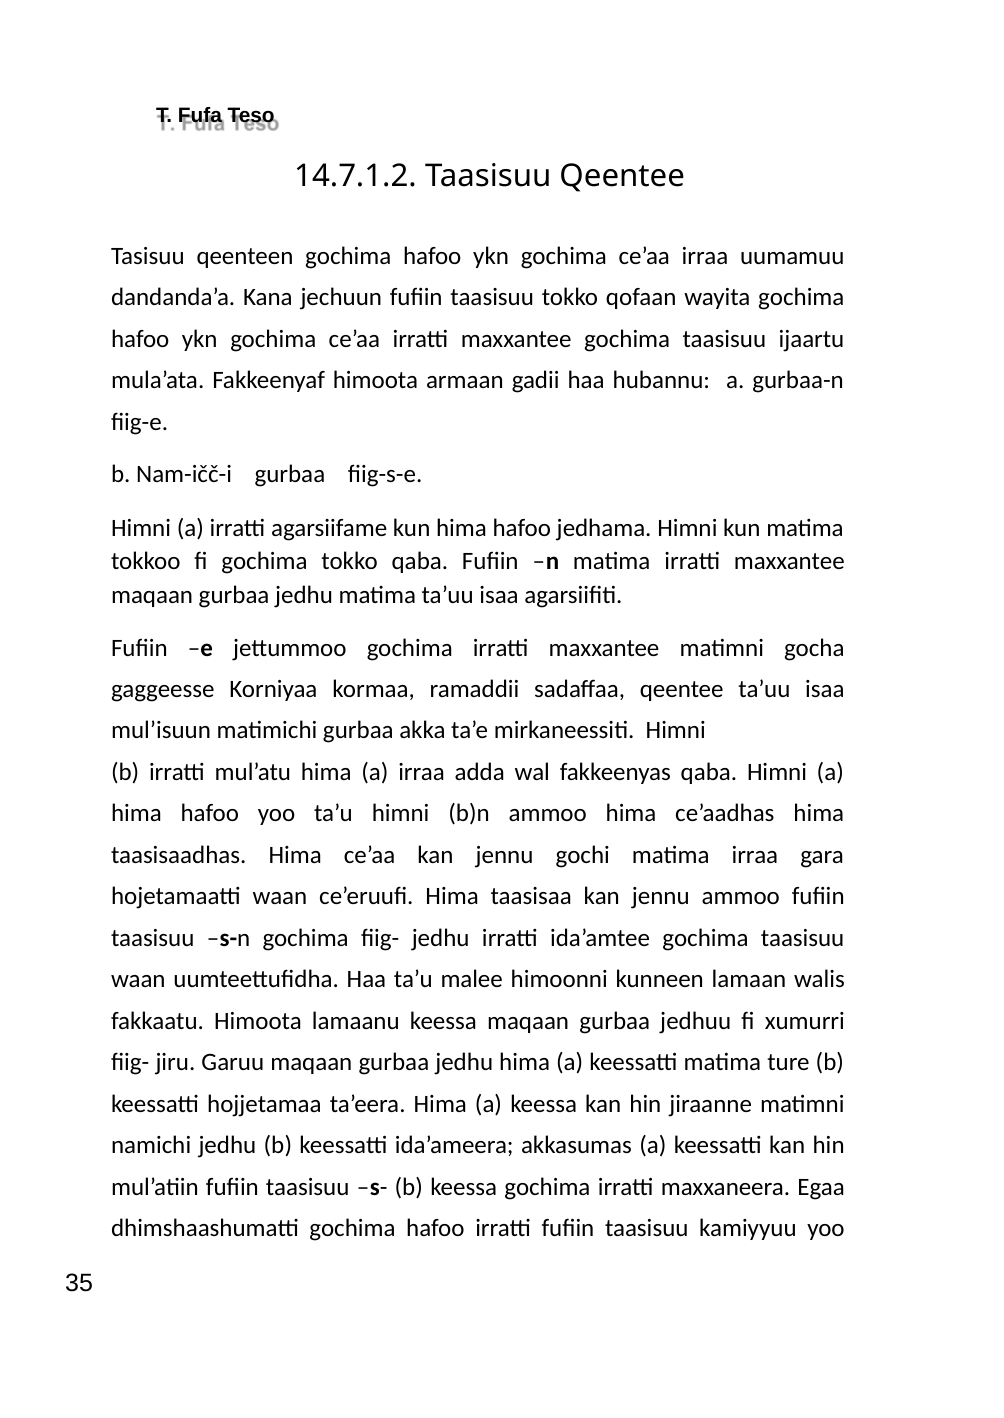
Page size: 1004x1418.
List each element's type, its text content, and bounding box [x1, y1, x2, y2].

picture [142, 102, 311, 149]
subtitle 14.7.1.2. Taasisuu Qeentee [107, 153, 851, 195]
text Fufiin –e jettummoo gochima irratti maxxantee matimni gocha gaggeesse Korniyaa kormaa, ramaddii sadaffaa, qeentee ta’uu isaa mul’isuun matimichi gurbaa akka ta’e mirkaneessiti. Himni [111, 632, 845, 745]
text (b) irratti mul’atu hima (a) irraa adda wal fakkeenyas qaba. Himni (a) hima hafoo yoo ta’u himni (b)n ammoo hima ce’aadhas hima taasisaadhas. Hima ce’aa kan jennu gochi matima irraa gara hojetamaatti waan ce’eruufi. Hima taasisaa kan jennu ammoo fufiin taasisuu –s-n gochima fiig- jedhu irratti ida’amtee gochima taasisuu waan uumteettufidha. Haa ta’u malee himoonni kunneen lamaan walis fakkaatu. Himoota lamaanu keessa maqaan gurbaa jedhuu fi xumurri fiig- jiru. Garuu maqaan gurbaa jedhu hima (a) keessatti matima ture (b) keessatti hojjetamaa ta’eera. Hima (a) keessa kan hin jiraanne matimni namichi jedhu (b) keessatti ida’ameera; akkasumas (a) keessatti kan hin mul’atiin fufiin taasisuu –s- (b) keessa gochima irratti maxxaneera. Egaa dhimshaashumatti gochima hafoo irratti fufiin taasisuu kamiyyuu yoo [111, 756, 845, 1243]
text b. Nam-ičč-i gurbaa fiig-s-e. [111, 459, 845, 489]
text Himni (a) irratti agarsiifame kun hima hafoo jedhama. Himni kun matima tokkoo fi gochima tokko qaba. Fufiin –n matima irratti maxxantee maqaan gurbaa jedhu matima ta’uu isaa agarsiifiti. [111, 512, 845, 609]
text Tasisuu qeenteen gochima hafoo ykn gochima ce’aa irraa uumamuu dandanda’a. Kana jechuun fufiin taasisuu tokko qofaan wayita gochima hafoo ykn gochima ce’aa irratti maxxantee gochima taasisuu ijaartu mula’ata. Fakkeenyaf himoota armaan gadii haa hubannu: a. gurbaa-n fiig-e. [111, 240, 845, 436]
